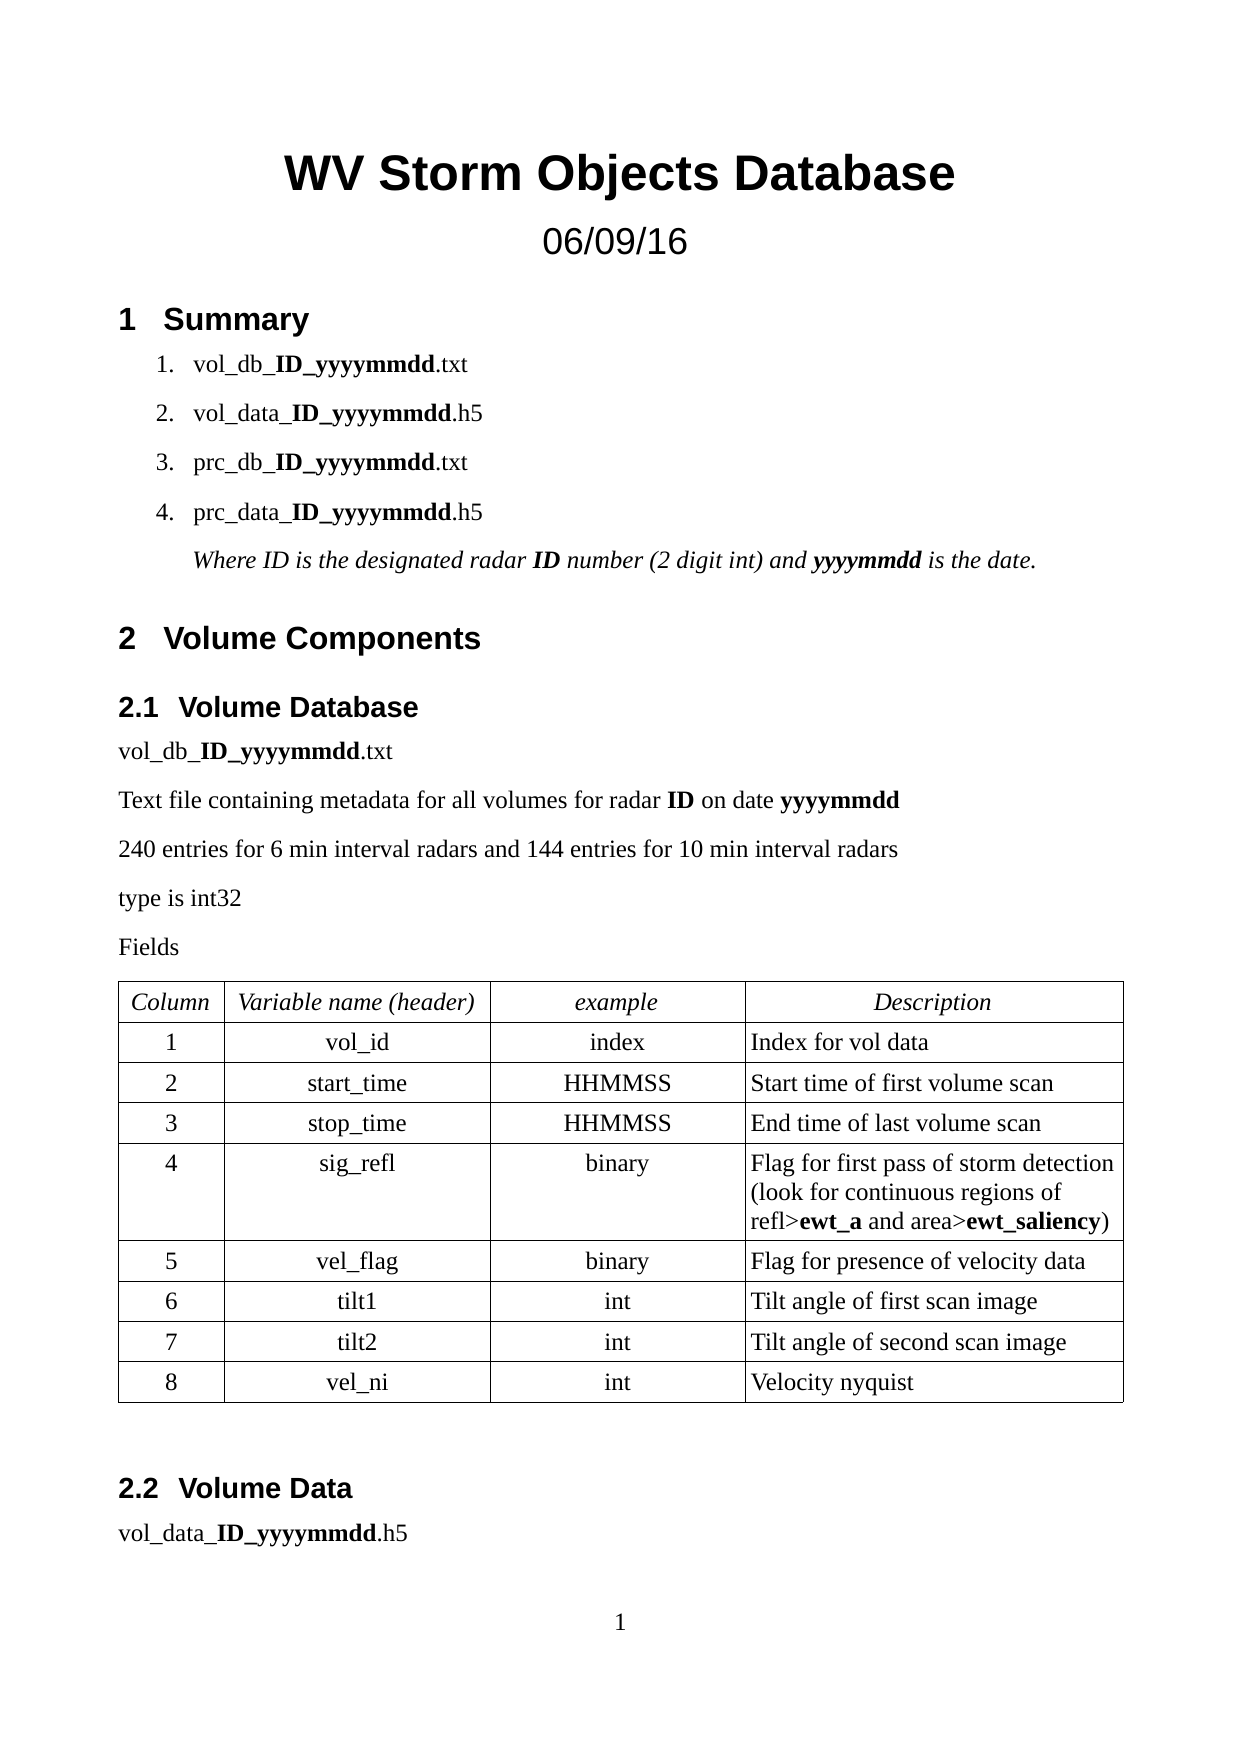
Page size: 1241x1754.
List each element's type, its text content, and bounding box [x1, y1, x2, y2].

table_cell int [491, 1322, 745, 1361]
list prc_db_ID_yyyymmdd.txt [156, 447, 1122, 476]
table_cell Tilt angle of first scan image [746, 1282, 1123, 1321]
text type is int32 [118, 883, 1122, 912]
table_cell 4 [119, 1144, 224, 1240]
table_cell 5 [119, 1241, 224, 1281]
table_cell tilt1 [225, 1282, 490, 1321]
table_cell Flag for presence of velocity data [746, 1241, 1123, 1281]
table_cell int [491, 1282, 745, 1321]
table_header Column [119, 982, 224, 1022]
text Where ID is the designated radar ID number (2 digit int) and yyyymmdd is the date. [192, 546, 1122, 574]
table_cell vel_flag [225, 1241, 490, 1281]
table_cell int [491, 1362, 745, 1402]
table_header example [491, 982, 745, 1022]
table_cell binary [491, 1241, 745, 1281]
text vol_db_ID_yyyymmdd.txt [118, 736, 1122, 765]
table_cell 3 [119, 1103, 224, 1142]
text Fields [118, 932, 1122, 961]
subtitle 06/09/16 [118, 219, 1122, 262]
table_cell tilt2 [225, 1322, 490, 1361]
text 240 entries for 6 min interval radars and 144 entries for 10 min interval radars [118, 834, 1122, 863]
table_cell stop_time [225, 1103, 490, 1142]
table_cell 1 [119, 1023, 224, 1062]
table_cell 2 [119, 1063, 224, 1102]
table_cell Flag for first pass of storm detection (look for continuous regions of refl>ewt_a and area>ewt_saliency) [746, 1144, 1123, 1240]
table_cell Tilt angle of second scan image [746, 1322, 1123, 1361]
table_cell Start time of first volume scan [746, 1063, 1123, 1102]
table_cell vel_ni [225, 1362, 490, 1402]
subtitle Volume Components [118, 620, 1122, 657]
list vol_data_ID_yyyymmdd.h5 [156, 398, 1122, 427]
table_header Description [746, 982, 1123, 1022]
table_cell Index for vol data [746, 1023, 1123, 1062]
table_header Variable name (header) [225, 982, 490, 1022]
table_cell start_time [225, 1063, 490, 1102]
table_cell 6 [119, 1282, 224, 1321]
text Text file containing metadata for all volumes for radar ID on date yyyymmdd [118, 785, 1122, 814]
table_cell End time of last volume scan [746, 1103, 1123, 1142]
table_cell sig_refl [225, 1144, 490, 1240]
list vol_db_ID_yyyymmdd.txt [156, 349, 1122, 378]
table_cell index [491, 1023, 745, 1062]
table_cell HHMMSS [491, 1103, 745, 1142]
text vol_data_ID_yyyymmdd.h5 [118, 1518, 1122, 1546]
subtitle Volume Database [118, 690, 1122, 723]
table_cell 8 [119, 1362, 224, 1402]
table_cell Velocity nyquist [746, 1362, 1123, 1402]
subtitle Volume Data [118, 1472, 1122, 1505]
title WV Storm Objects Database [118, 143, 1122, 201]
table_cell HHMMSS [491, 1063, 745, 1102]
table_cell 7 [119, 1322, 224, 1361]
list prc_data_ID_yyyymmdd.h5 [156, 497, 1122, 525]
table_cell binary [491, 1144, 745, 1240]
table_cell vol_id [225, 1023, 490, 1062]
subtitle Summary [118, 300, 1122, 337]
